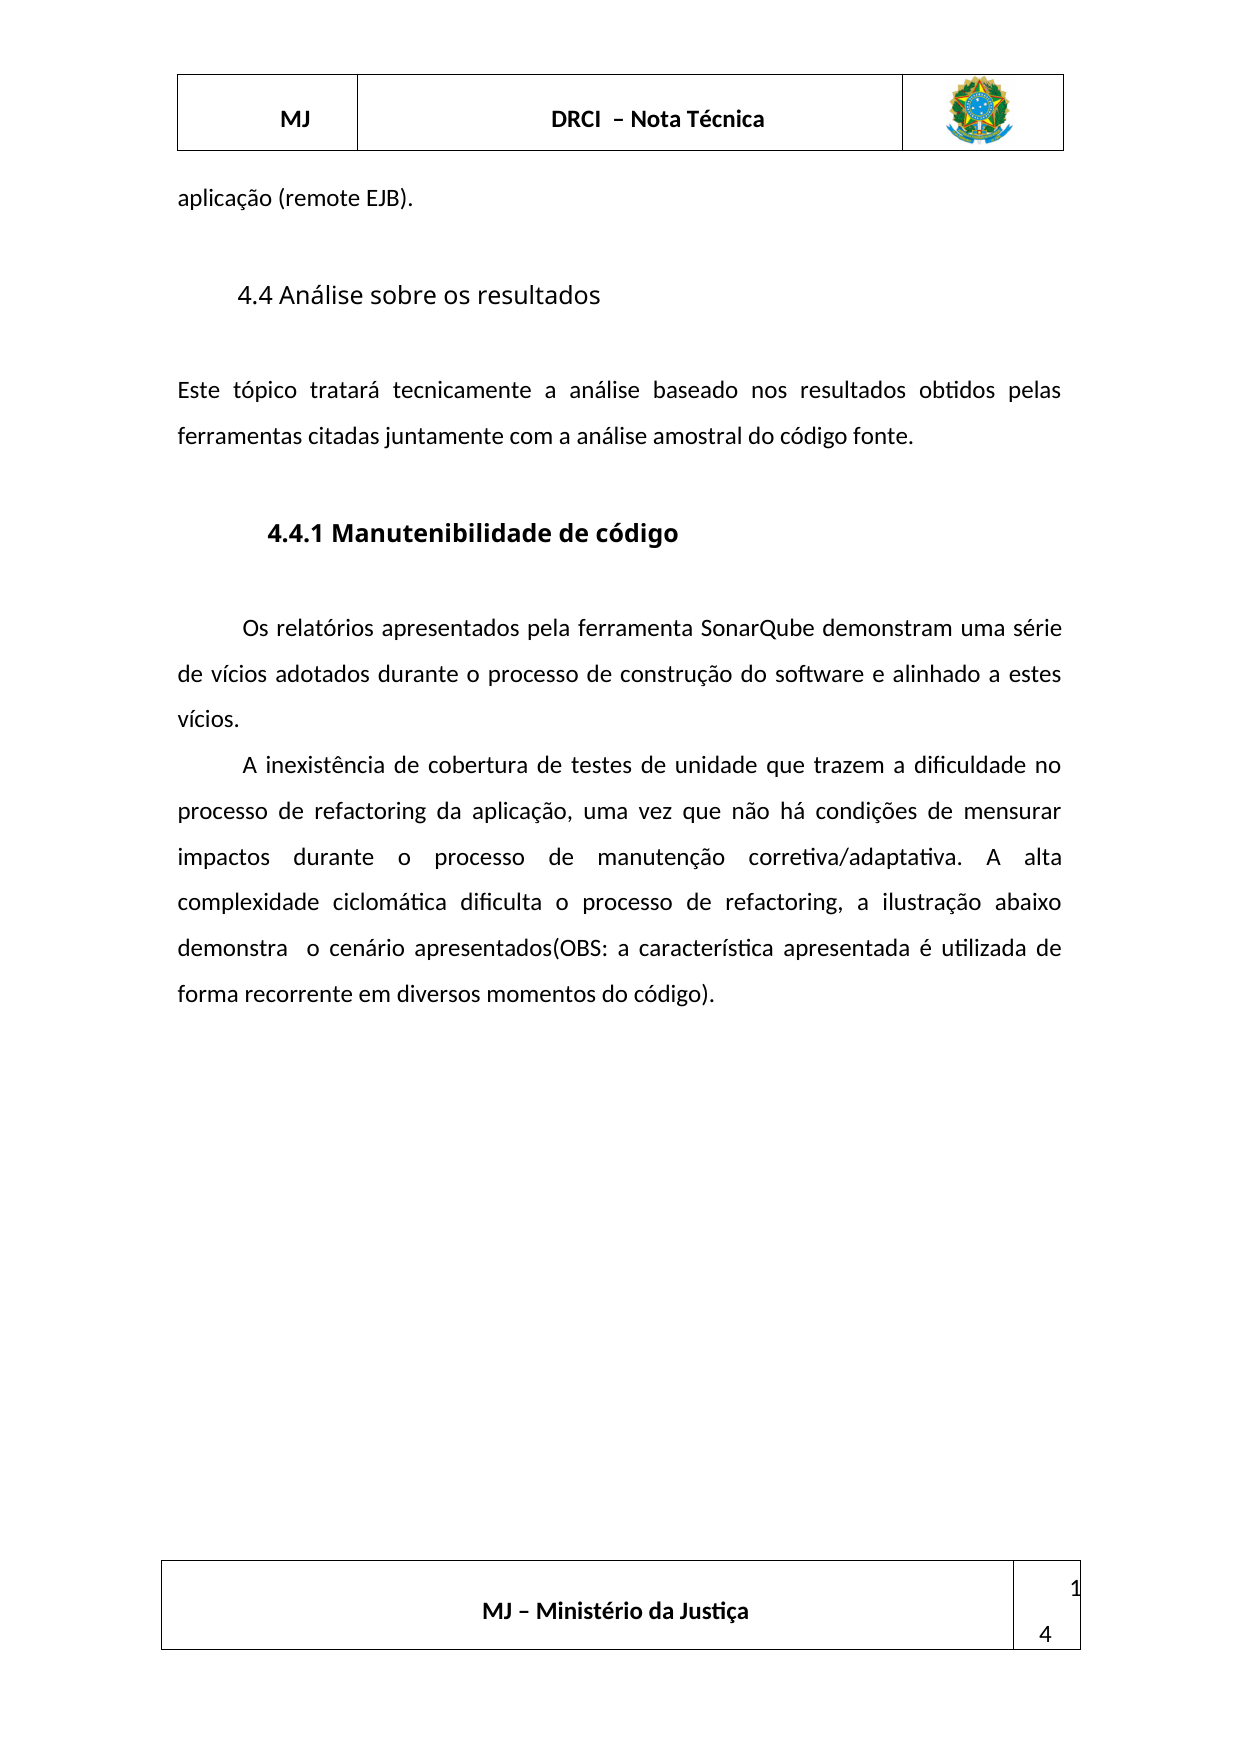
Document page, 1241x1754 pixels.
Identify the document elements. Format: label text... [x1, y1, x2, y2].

text Os relatórios apresentados pela ferramenta SonarQube demonstram uma série de vícios adotados durante o processo de construção do software e alinhado a estes vícios. [177, 688, 1063, 734]
subtitle 4.4 Análise sobre os resultados [601, 277, 1063, 311]
subtitle 4.4.1 Manutenibilidade de código [177, 515, 267, 549]
text As dependências analisadas se restringem ao componente DRCI Internet, tendo em vista que o com componente MJCompDrciCliente utiliza dependências da arquitetura de referência do MJ e demais componentes implantados no servidor de aplicação (remote EJB). [414, 182, 1063, 212]
text A inexistência de cobertura de testes de unidade que trazem a dificuldade no processo de refactoring da aplicação, uma vez que não há condições de mensurar impactos durante o processo de manutenção corretiva/adaptativa. A alta complexidade ciclomática dificulta o processo de refactoring, a ilustração abaixo demonstra o cenário apresentados(OBS: a característica apresentada é utilizada de forma recorrente em diversos momentos do código). [177, 749, 1063, 795]
subtitle 4.4 Análise sobre os resultados [177, 277, 237, 311]
text A inexistência de cobertura de testes de unidade que trazem a dificuldade no processo de refactoring da aplicação, uma vez que não há condições de mensurar impactos durante o processo de manutenção corretiva/adaptativa. A alta complexidade ciclomática dificulta o processo de refactoring, a ilustração abaixo demonstra o cenário apresentados(OBS: a característica apresentada é utilizada de forma recorrente em diversos momentos do código). [177, 963, 1063, 1008]
text Este tópico tratará tecnicamente a análise baseado nos resultados obtidos pelas ferramentas citadas juntamente com a análise amostral do código fonte. [100, 404, 1063, 450]
text Os relatórios apresentados pela ferramenta SonarQube demonstram uma série de vícios adotados durante o processo de construção do software e alinhado a estes vícios. [177, 612, 1063, 658]
text A inexistência de cobertura de testes de unidade que trazem a dificuldade no processo de refactoring da aplicação, uma vez que não há condições de mensurar impactos durante o processo de manutenção corretiva/adaptativa. A alta complexidade ciclomática dificulta o processo de refactoring, a ilustração abaixo demonstra o cenário apresentados(OBS: a característica apresentada é utilizada de forma recorrente em diversos momentos do código). [177, 917, 1063, 932]
picture [944, 75, 1020, 149]
text A inexistência de cobertura de testes de unidade que trazem a dificuldade no processo de refactoring da aplicação, uma vez que não há condições de mensurar impactos durante o processo de manutenção corretiva/adaptativa. A alta complexidade ciclomática dificulta o processo de refactoring, a ilustração abaixo demonstra o cenário apresentados(OBS: a característica apresentada é utilizada de forma recorrente em diversos momentos do código). [177, 826, 1063, 841]
text A inexistência de cobertura de testes de unidade que trazem a dificuldade no processo de refactoring da aplicação, uma vez que não há condições de mensurar impactos durante o processo de manutenção corretiva/adaptativa. A alta complexidade ciclomática dificulta o processo de refactoring, a ilustração abaixo demonstra o cenário apresentados(OBS: a característica apresentada é utilizada de forma recorrente em diversos momentos do código). [177, 871, 1063, 887]
subtitle 4.4.1 Manutenibilidade de código [679, 515, 1063, 549]
